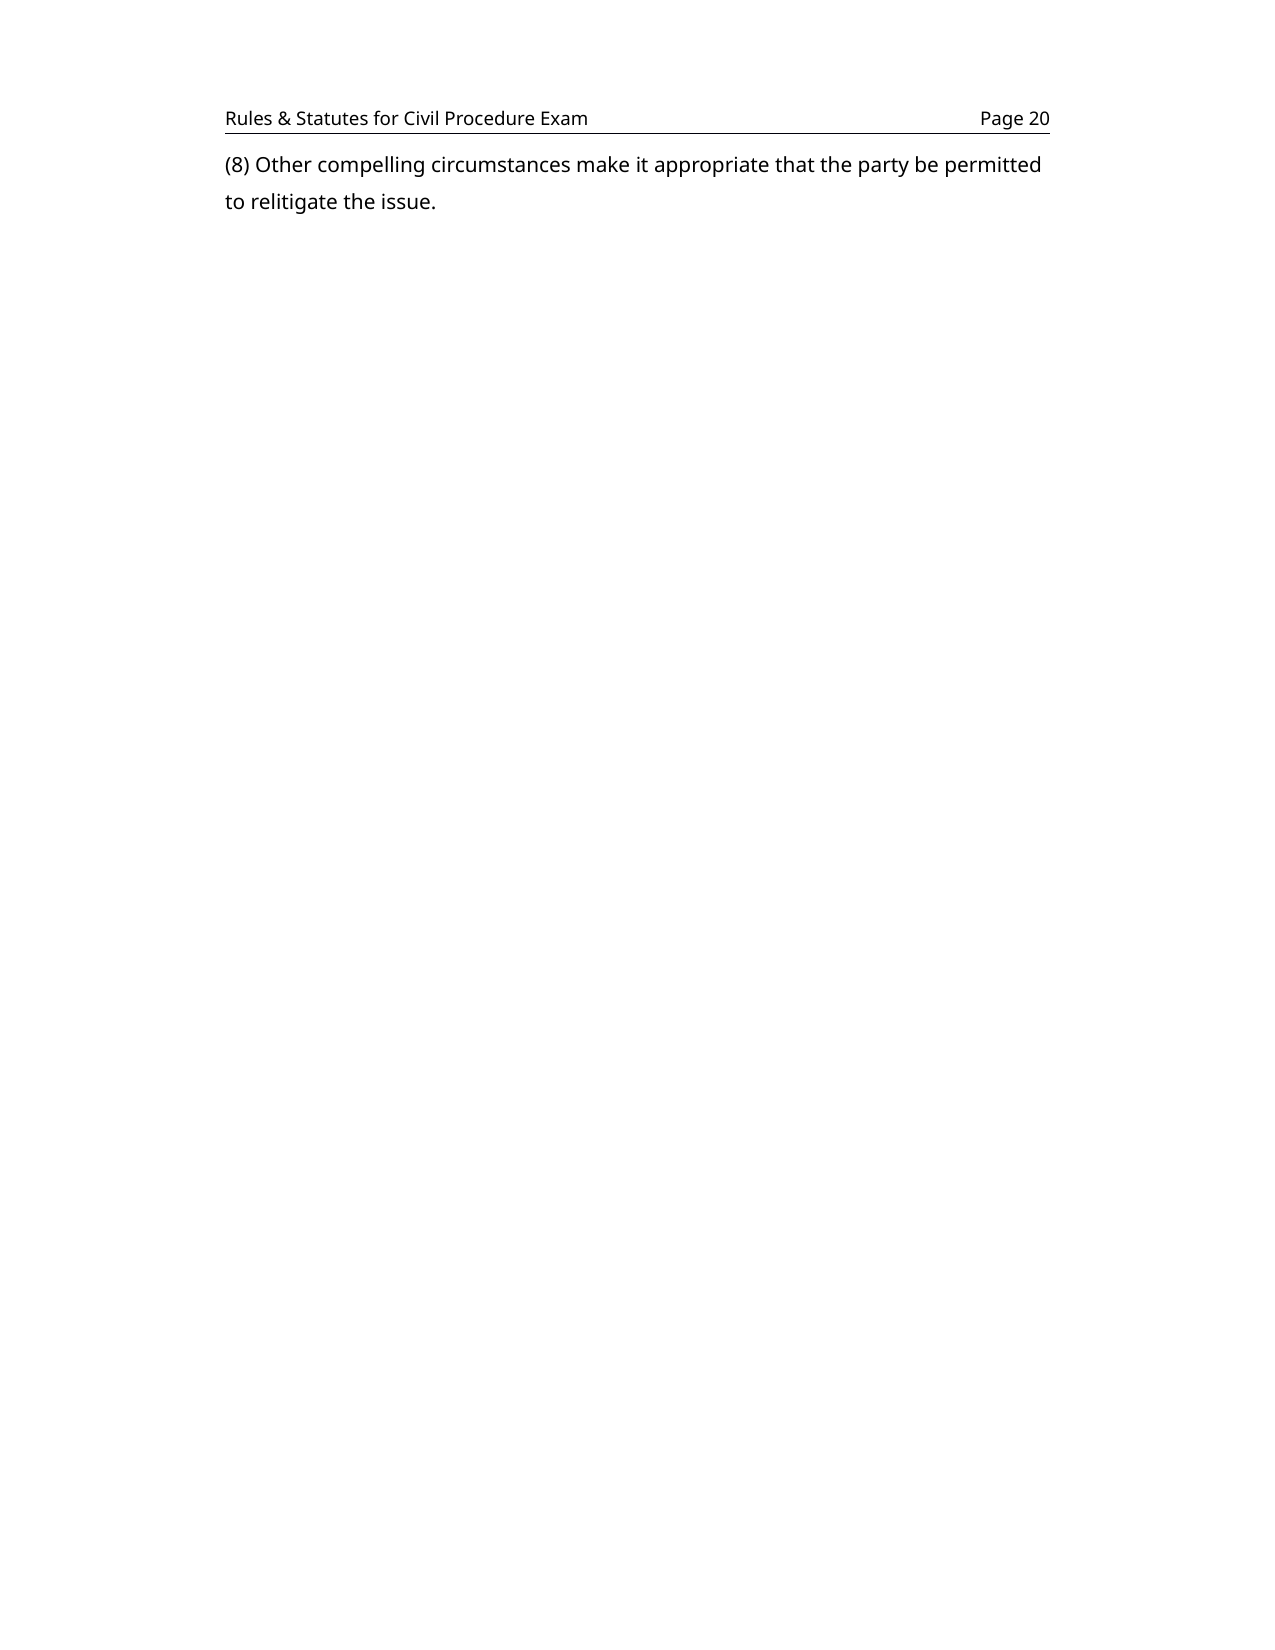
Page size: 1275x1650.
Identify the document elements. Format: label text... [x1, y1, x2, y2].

text (8) Other compelling circumstances make it appropriate that the party be permitted to relitigate the issue. [225, 150, 1050, 215]
